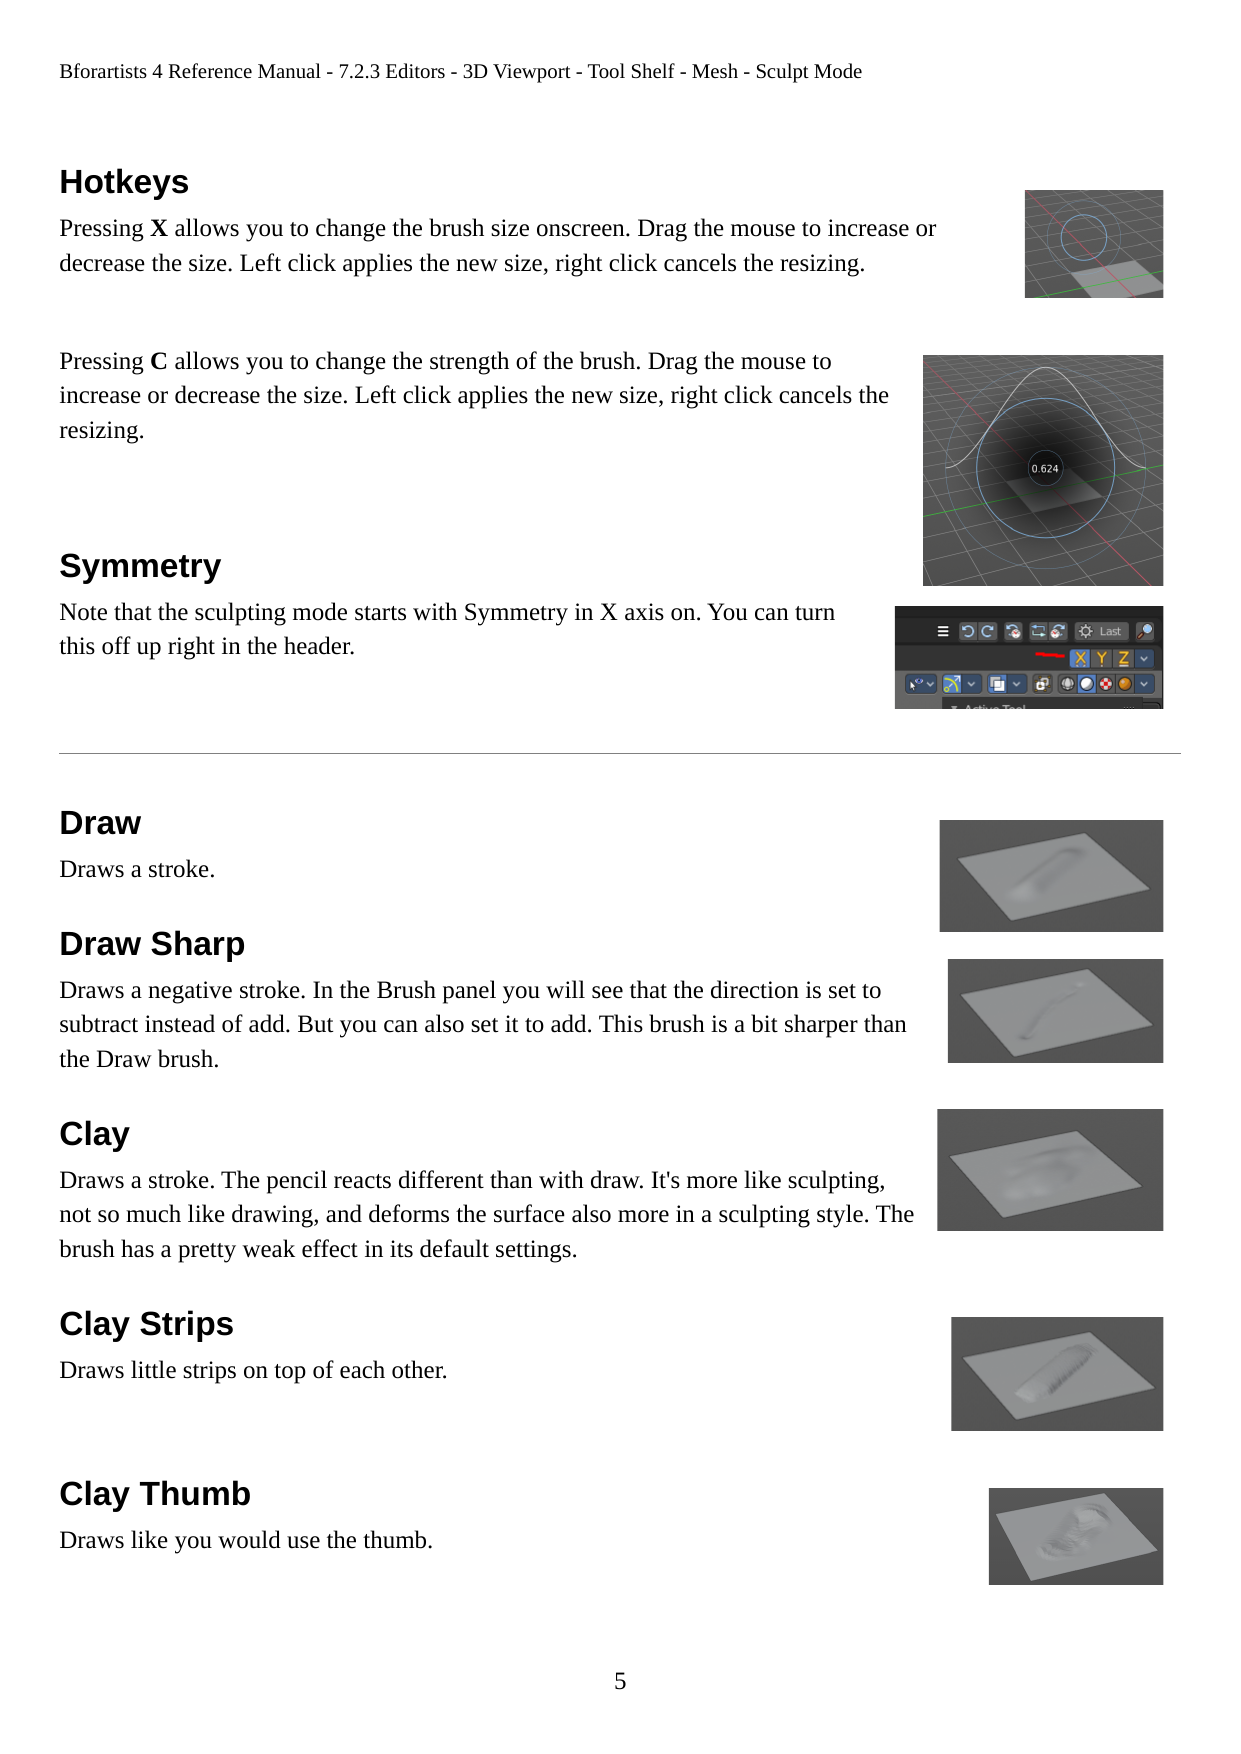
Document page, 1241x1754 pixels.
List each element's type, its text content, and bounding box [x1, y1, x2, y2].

subtitle Draw Sharp [59, 924, 1181, 963]
picture [951, 1317, 1164, 1431]
picture [988, 1488, 1164, 1585]
picture [947, 959, 1164, 1063]
text Note that the sculpting mode starts with Symmetry in X axis on. You can turn this off up right in the header. [59, 597, 1181, 660]
text [1164, 854, 1181, 883]
subtitle [1164, 546, 1181, 584]
text Draws like you would use the thumb. [59, 1525, 988, 1554]
subtitle Clay Thumb [59, 1474, 1181, 1513]
picture [937, 1109, 1164, 1231]
text Pressing C allows you to change the strength of the brush. Drag the mouse to increase or decrease the size. Left click applies the new size, right click cancels the resizing. [59, 346, 1181, 444]
subtitle Symmetry [59, 546, 923, 584]
text Draws a negative stroke. In the Brush panel you will see that the direction is set to subtract instead of add. But you can also set it to add. This brush is a bit sharper than the Draw brush. [59, 975, 1181, 1073]
text Draws little strips on top of each other. [59, 1355, 951, 1384]
subtitle [1164, 1114, 1181, 1153]
picture [1024, 190, 1164, 298]
text Draws a stroke. [59, 854, 939, 883]
picture [939, 820, 1164, 932]
subtitle Draw [59, 803, 1181, 842]
subtitle Clay [59, 1114, 937, 1153]
text Pressing X allows you to change the brush size onscreen. Drag the mouse to increase or decrease the size. Left click applies the new size, right click cancels the resizing. [59, 213, 1024, 277]
subtitle Clay Strips [59, 1304, 1181, 1343]
picture [923, 355, 1164, 586]
text Draws a stroke. The pencil reacts different than with draw. It's more like sculpting, not so much like drawing, and deforms the surface also more in a sculpting style. The brush has a pretty weak effect in its default settings. [59, 1165, 1181, 1263]
picture [894, 606, 1164, 709]
subtitle Hotkeys [59, 162, 1181, 201]
